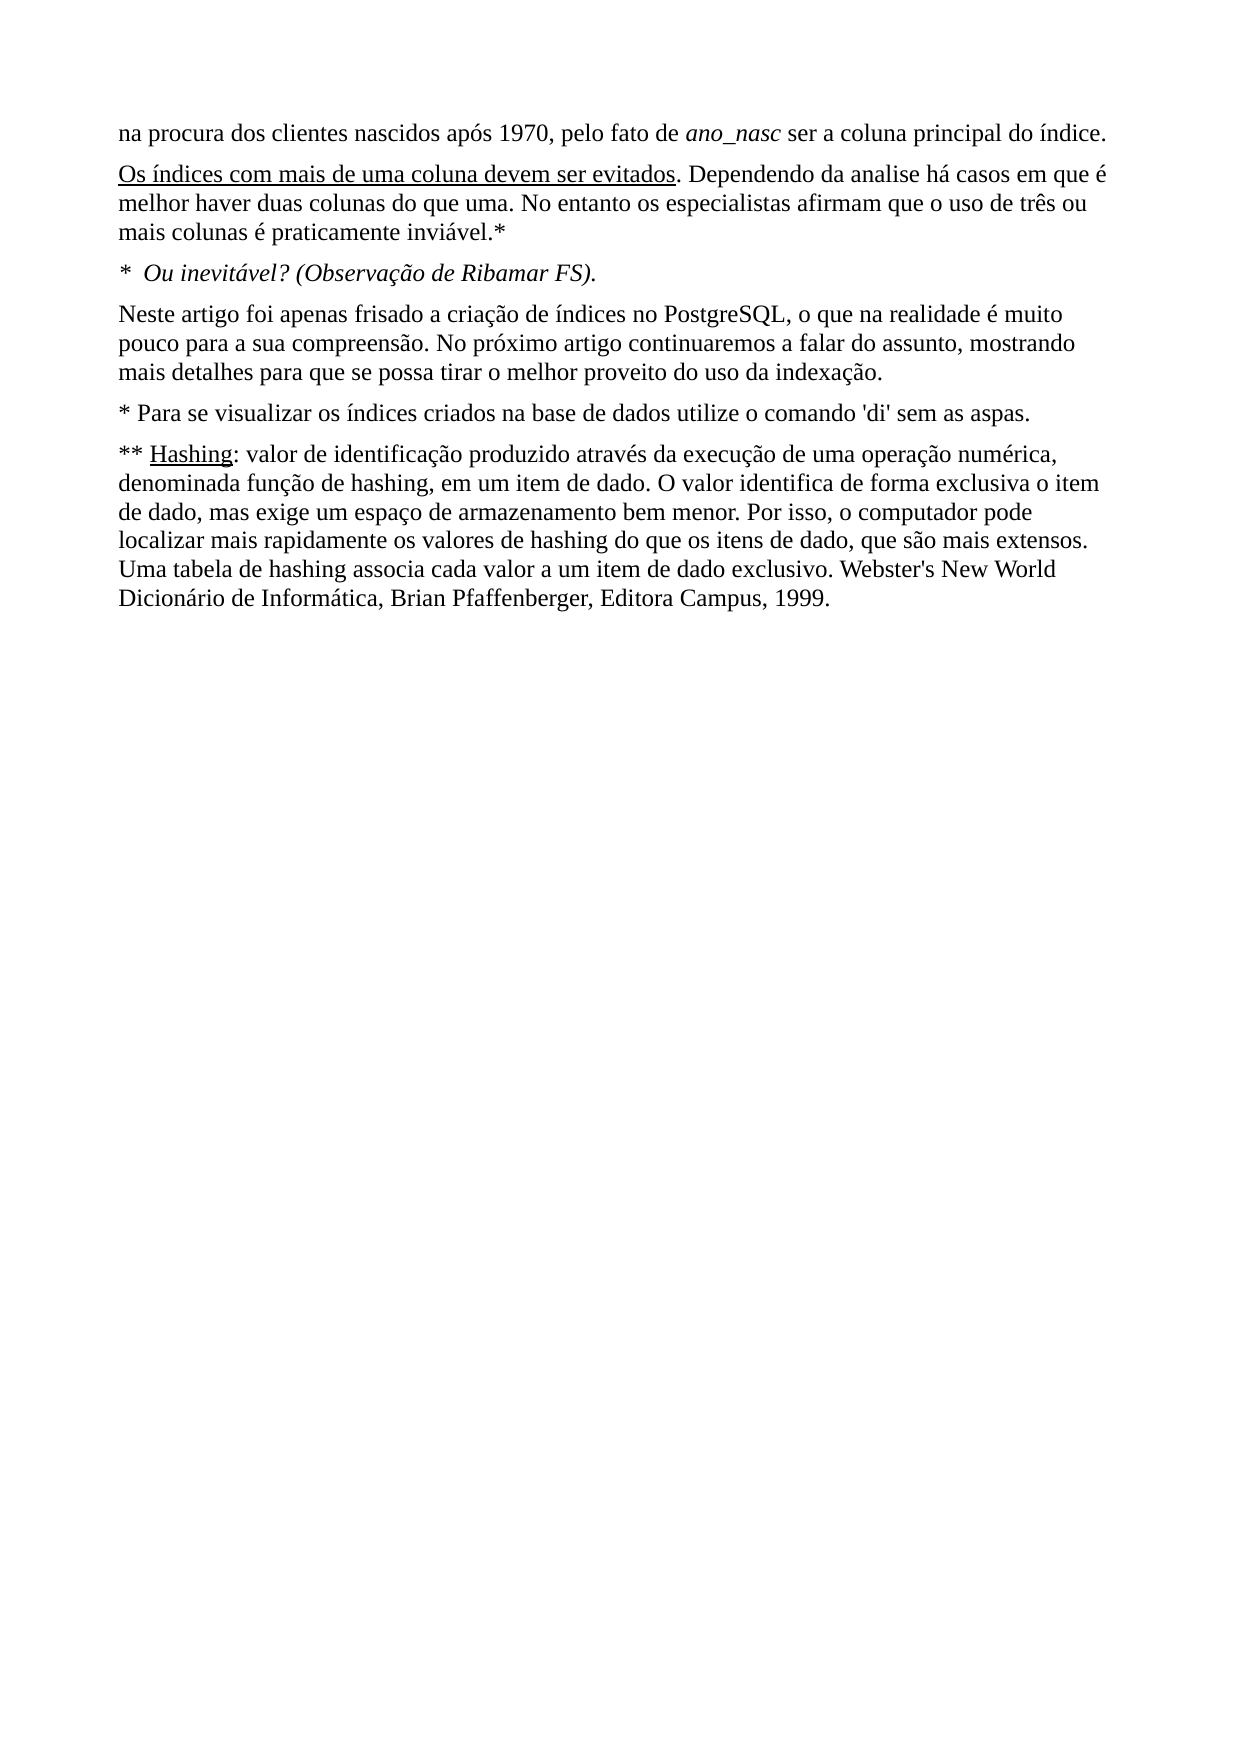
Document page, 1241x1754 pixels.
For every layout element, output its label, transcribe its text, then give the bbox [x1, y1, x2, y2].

text * Ou inevitável? (Observação de Ribamar FS). [118, 258, 1122, 287]
text Neste artigo foi apenas frisado a criação de índices no PostgreSQL, o que na realidade é muito pouco para a sua compreensão. No próximo artigo continuaremos a falar do assunto, mostrando mais detalhes para que se possa tirar o melhor proveito do uso da indexação. [118, 299, 1122, 386]
text ** Hashing: valor de identificação produzido através da execução de uma operação numérica, denominada função de hashing, em um item de dado. O valor identifica de forma exclusiva o item de dado, mas exige um espaço de armazenamento bem menor. Por isso, o computador pode localizar mais rapidamente os valores de hashing do que os itens de dado, que são mais extensos. Uma tabela de hashing associa cada valor a um item de dado exclusivo. Webster's New World Dicionário de Informática, Brian Pfaffenberger, Editora Campus, 1999. [118, 439, 1122, 612]
text Os índices com mais de uma coluna devem ser evitados. Dependendo da analise há casos em que é melhor haver duas colunas do que uma. No entanto os especialistas afirmam que o uso de três ou mais colunas é praticamente inviável.* [118, 159, 1122, 246]
text na procura dos clientes nascidos após 1970, pelo fato de ano_nasc ser a coluna principal do índice. [118, 118, 1122, 147]
text * Para se visualizar os índices criados na base de dados utilize o comando 'di' sem as aspas. [118, 398, 1122, 427]
